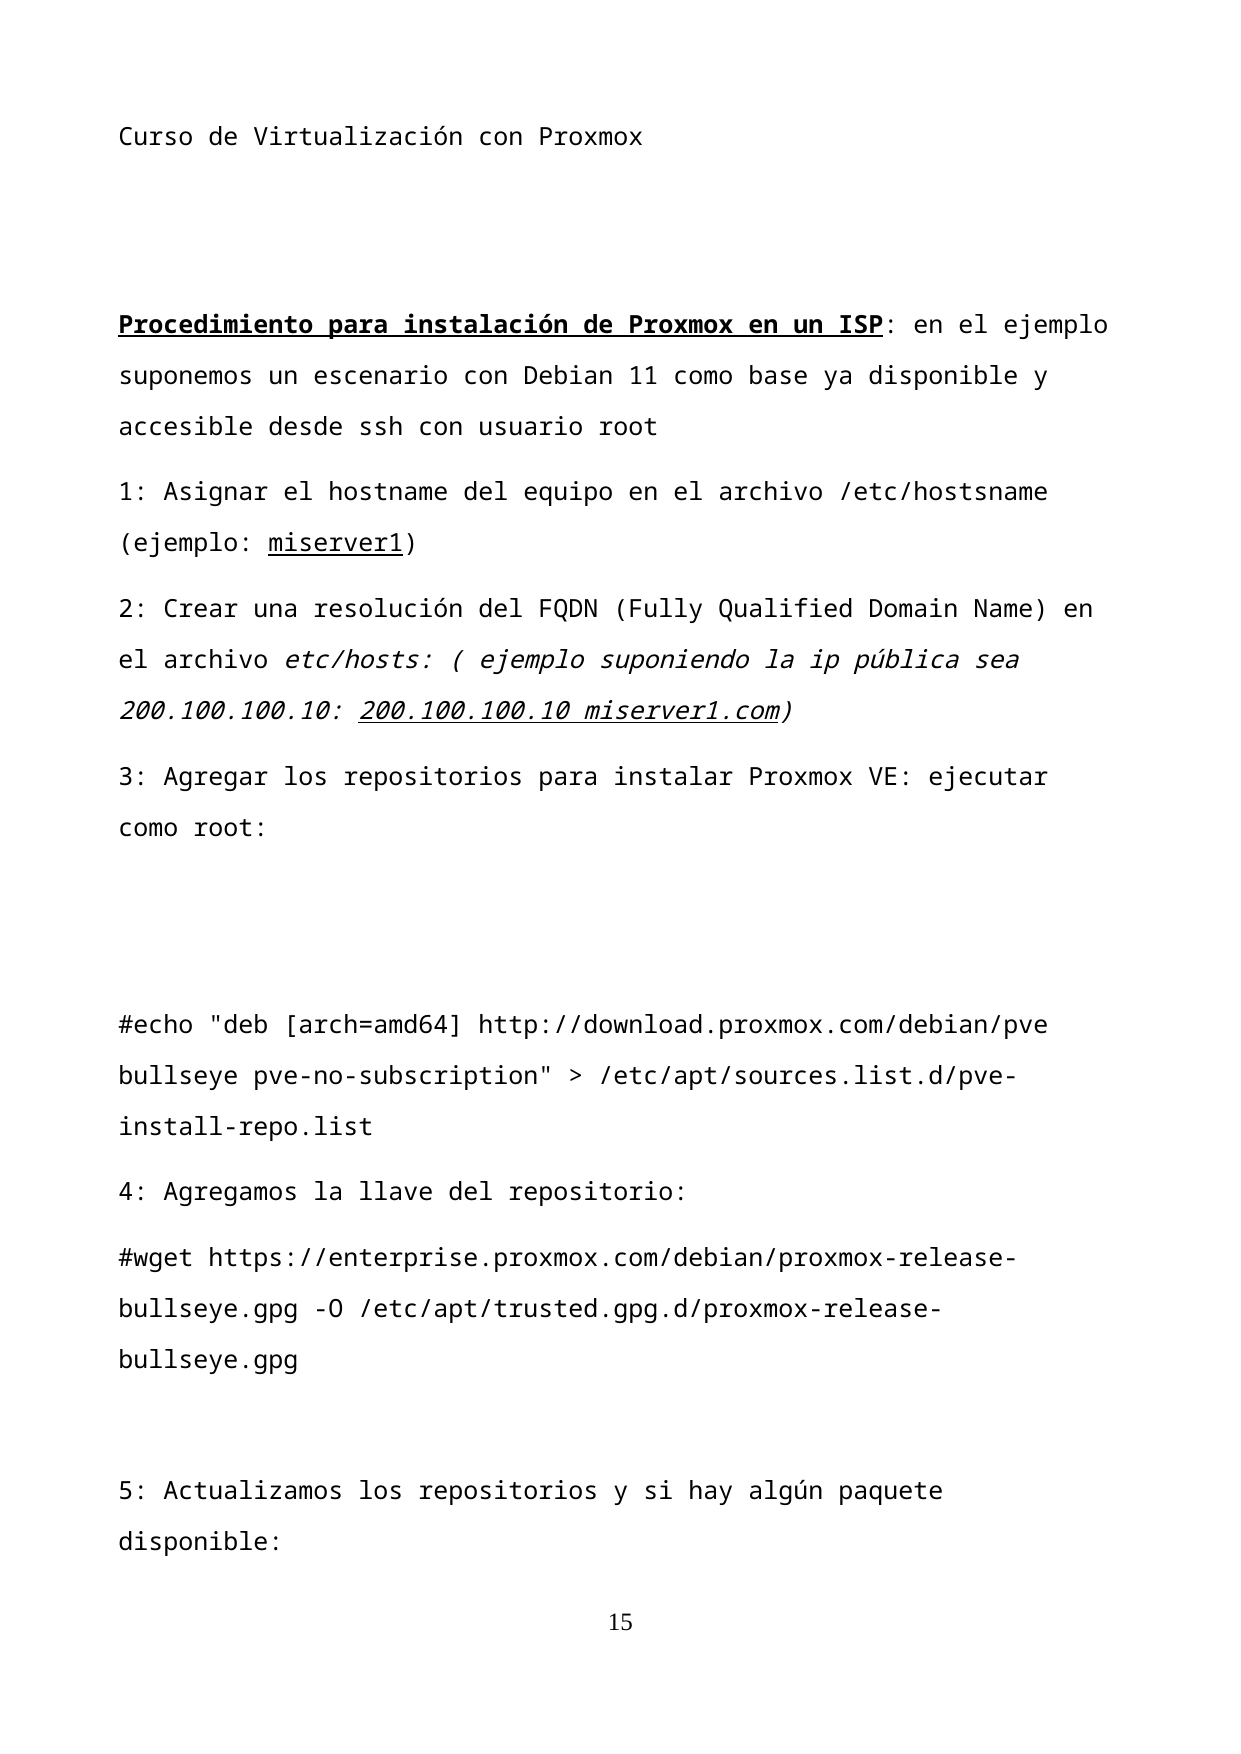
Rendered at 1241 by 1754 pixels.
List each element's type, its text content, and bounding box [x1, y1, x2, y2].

text #echo "deb [arch=amd64] http://download.proxmox.com/debian/pve bullseye pve-no-subscription" > /etc/apt/sources.list.d/pve-install-repo.list [118, 1006, 1122, 1142]
text #wget https://enterprise.proxmox.com/debian/proxmox-release-bullseye.gpg -O /etc/apt/trusted.gpg.d/proxmox-release-bullseye.gpg [118, 1240, 1122, 1376]
text 1: Asignar el hostname del equipo en el archivo /etc/hostsname (ejemplo: miserver1) [118, 474, 1122, 559]
text Procedimiento para instalación de Proxmox en un ISP: en el ejemplo suponemos un escenario con Debian 11 como base ya disponible y accesible desde ssh con usuario root [118, 306, 1122, 442]
text 5: Actualizamos los repositorios y si hay algún paquete disponible: [118, 1473, 1122, 1558]
text 3: Agregar los repositorios para instalar Proxmox VE: ejecutar como root: [118, 758, 1122, 843]
text 4: Agregamos la llave del repositorio: [118, 1174, 1122, 1208]
text 2: Crear una resolución del FQDN (Fully Qualified Domain Name) en el archivo etc/hosts: ( ejemplo suponiendo la ip pública sea 200.100.100.10: 200.100.100.10 miserver1.com) [118, 591, 1122, 727]
